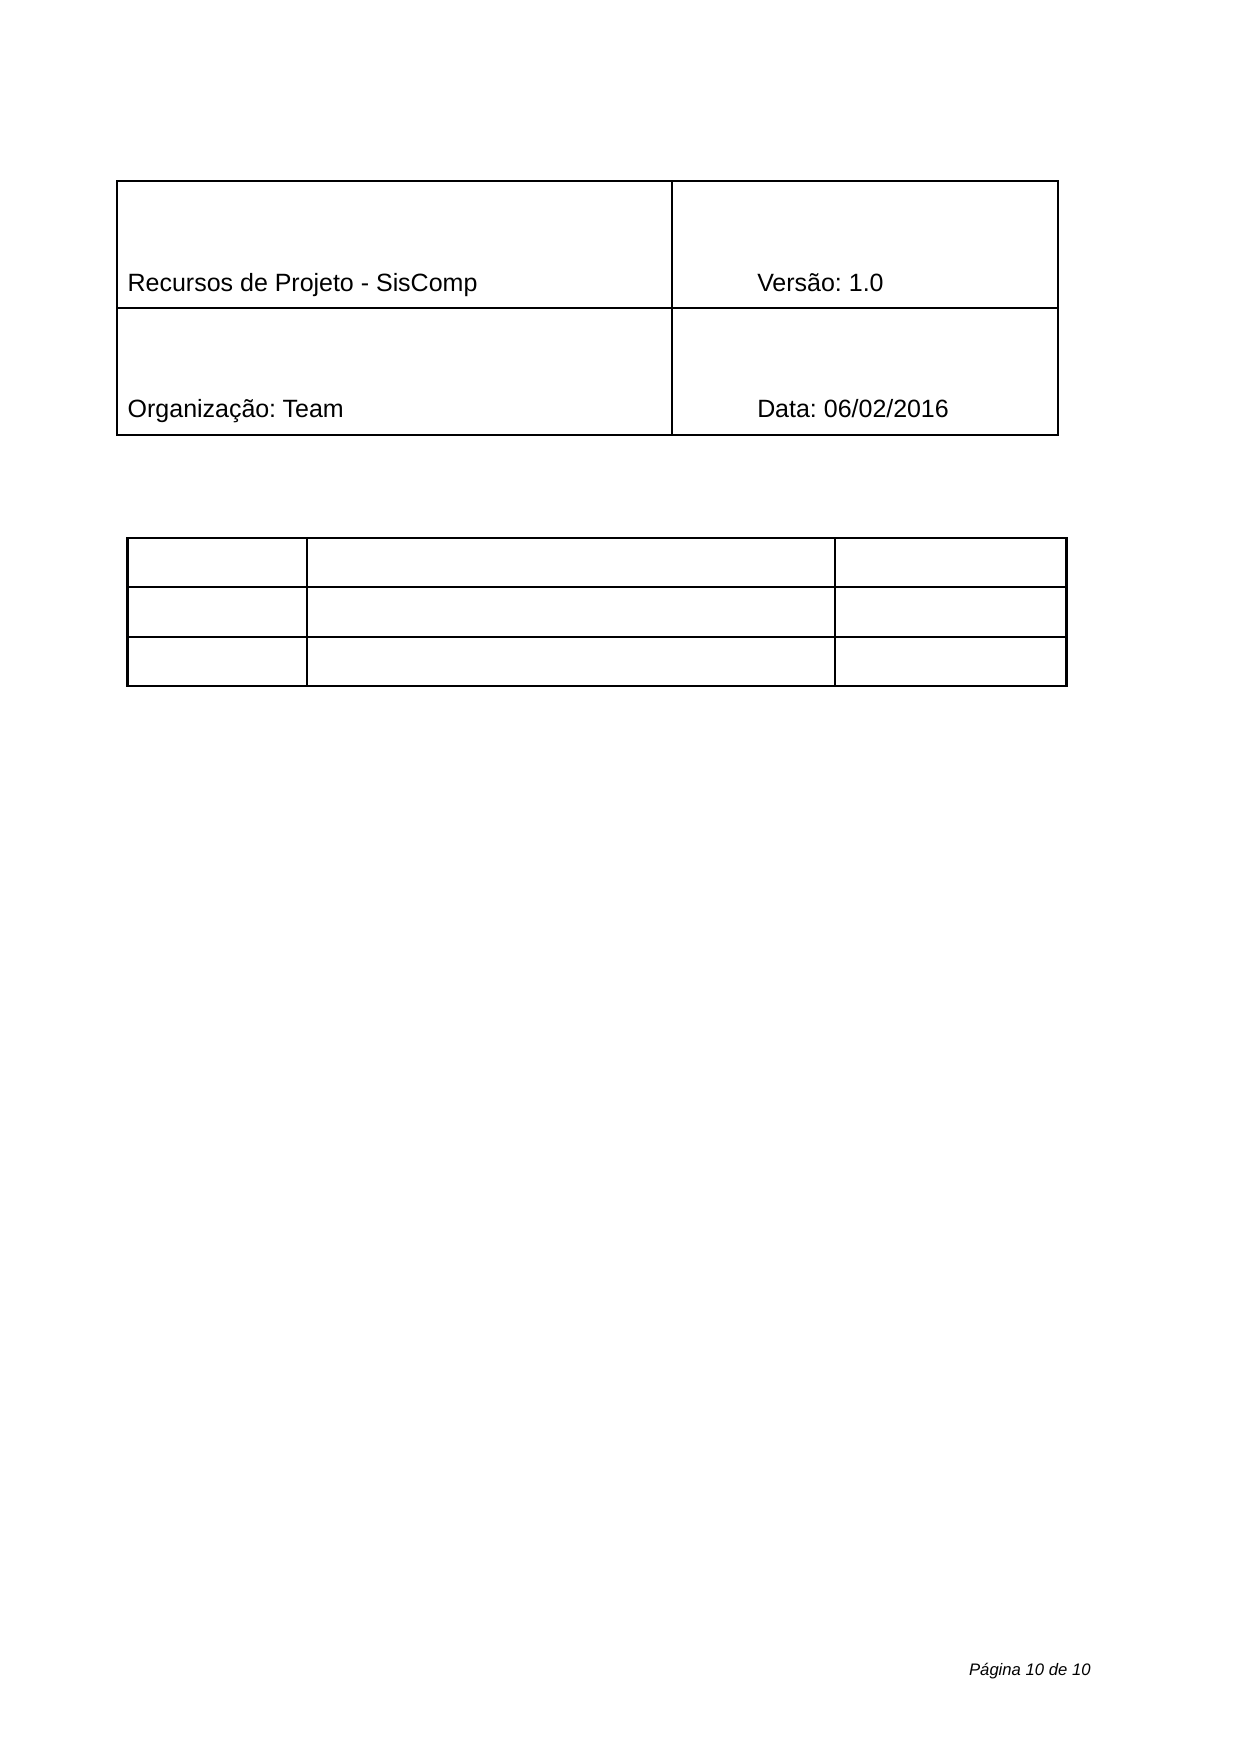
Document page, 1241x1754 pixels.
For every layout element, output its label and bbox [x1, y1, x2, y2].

table_cell [836, 588, 1065, 636]
table_cell [308, 638, 834, 685]
table_cell [836, 539, 1065, 586]
table_cell [308, 588, 834, 636]
table_cell [129, 539, 306, 586]
table_cell [129, 638, 306, 685]
table_cell [308, 539, 834, 586]
table_cell [836, 638, 1065, 685]
table_cell [129, 588, 306, 636]
